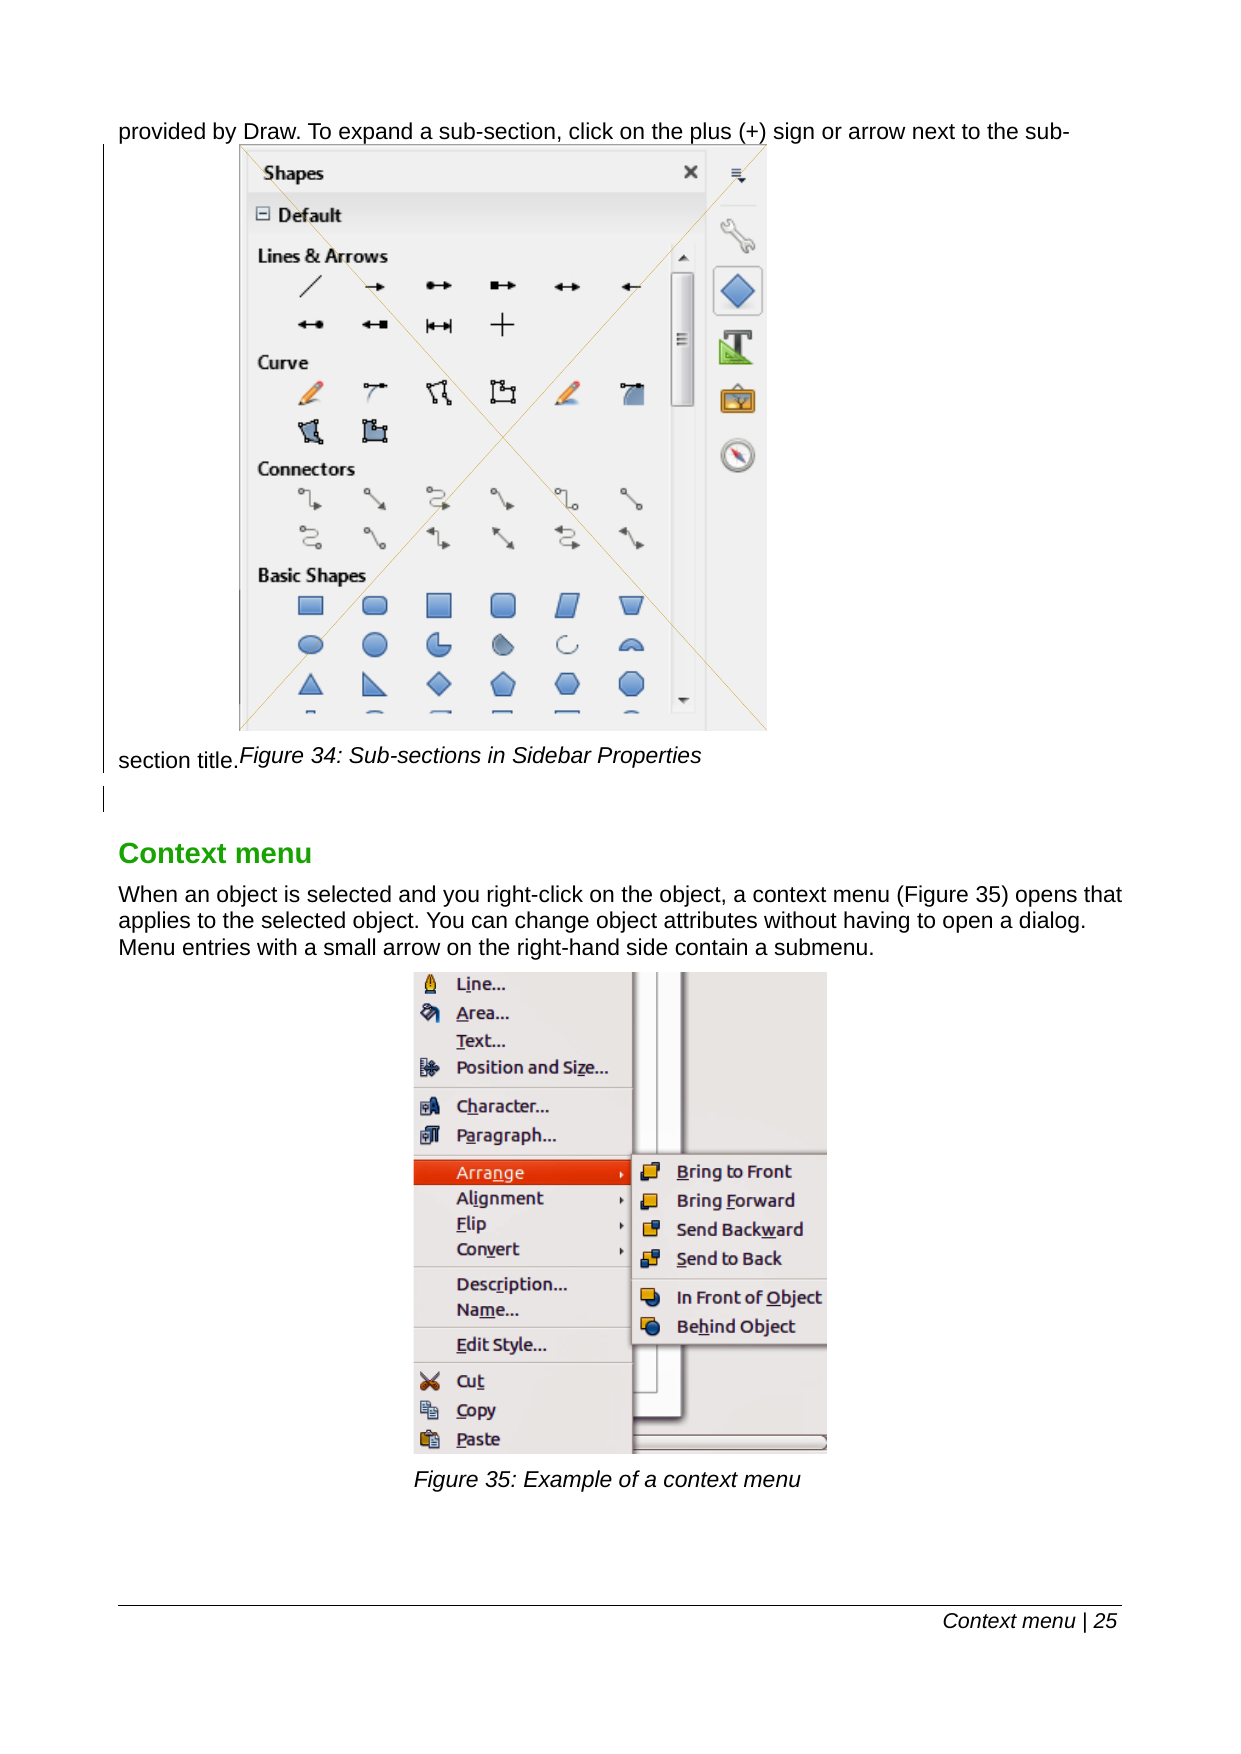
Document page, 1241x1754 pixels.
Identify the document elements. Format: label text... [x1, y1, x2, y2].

picture [239, 146, 502, 729]
picture [504, 146, 767, 729]
text When an object is selected and you right-click on the object, a context menu (Figure 35) opens that applies to the selected object. You can change object attributes without having to open a dialog. Menu entries with a small arrow on the right-hand side contain a submenu. [118, 881, 1122, 960]
text Figure 35: Example of a context menu [413, 1466, 827, 1492]
picture [413, 972, 827, 1454]
text When you select an object in your drawing, the sub-sections in Sidebar Properties become active (Figure 1). You can change the properties or options of an object without having to open a dialog or use any of the available tools on the various toolbars provided by Draw. To expand a sub-section, click on the plus (+) sign or arrow next to the sub-section title. [118, 118, 1122, 773]
picture [240, 439, 766, 731]
subtitle Context menu [118, 836, 1122, 869]
picture [240, 144, 766, 436]
